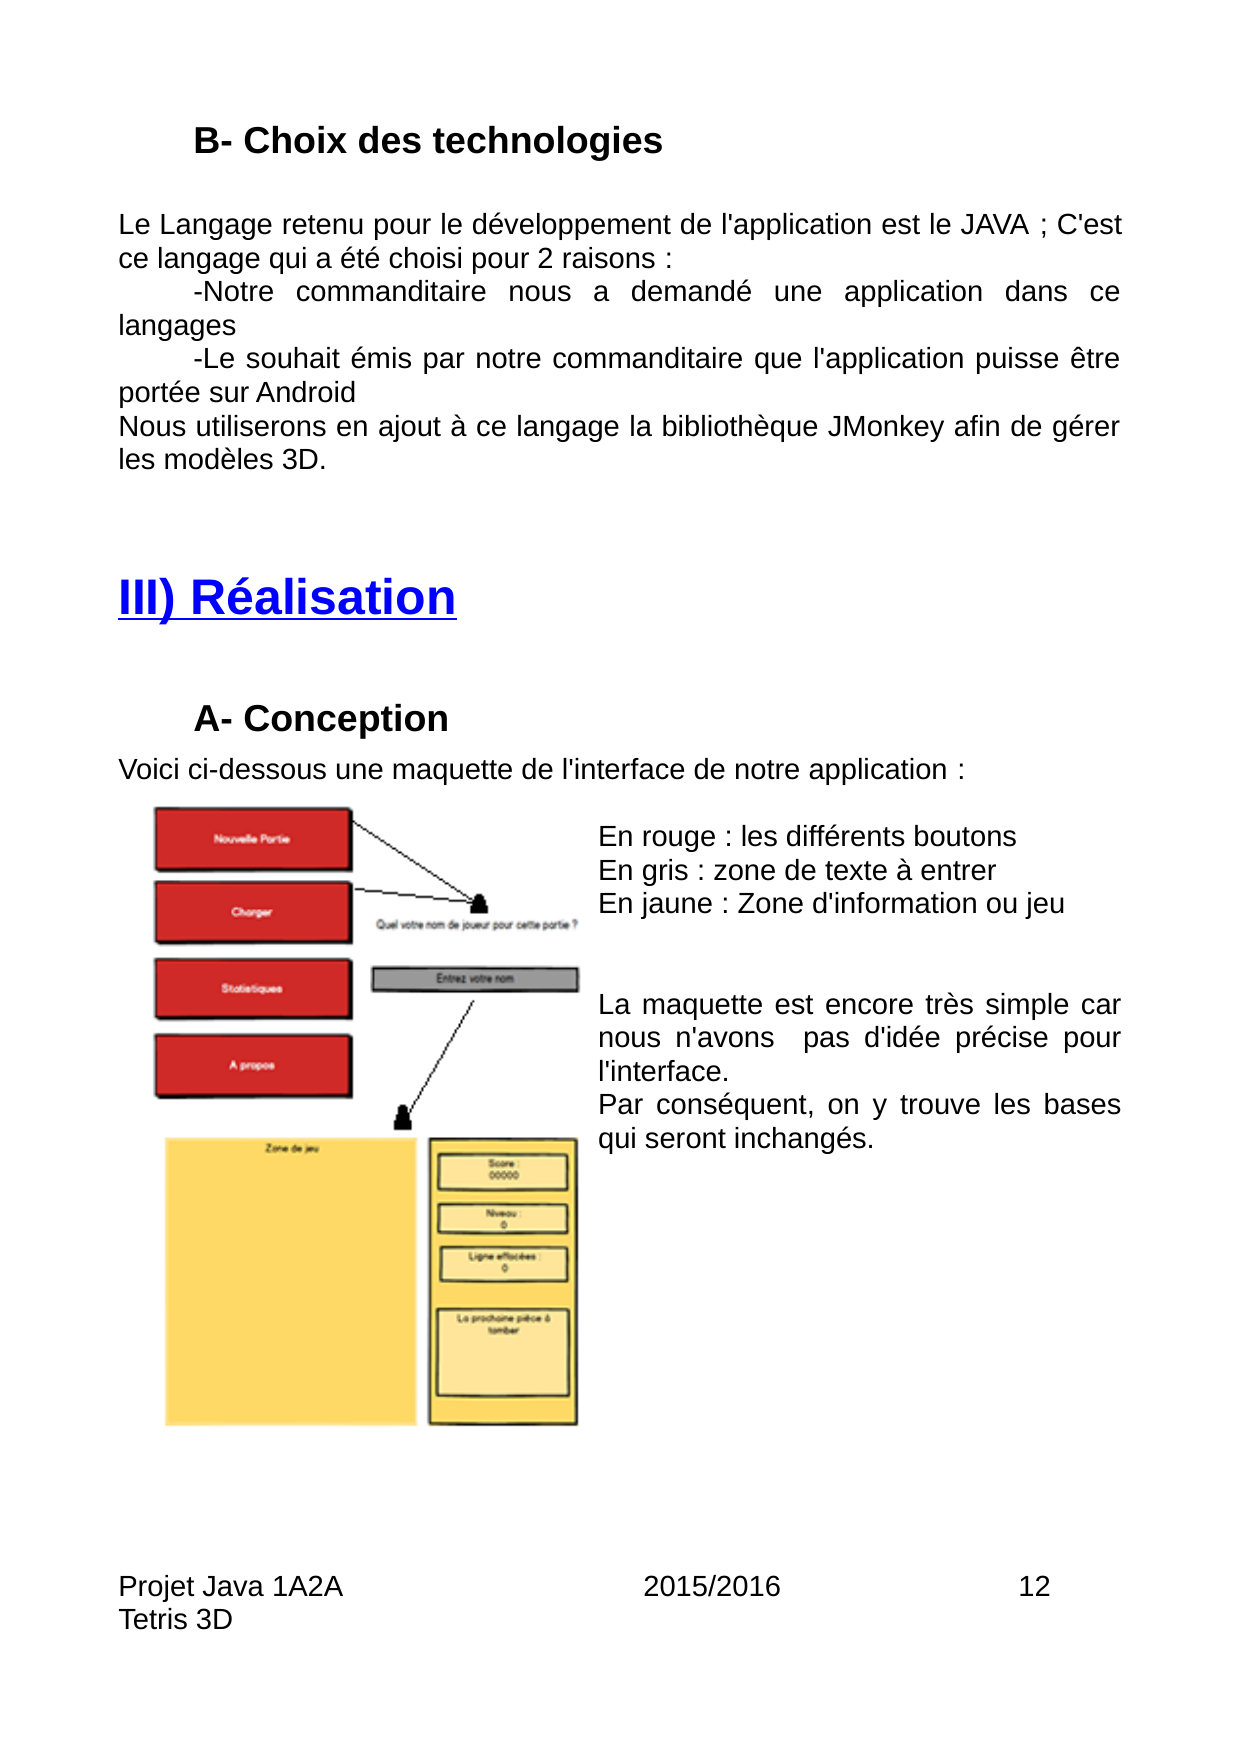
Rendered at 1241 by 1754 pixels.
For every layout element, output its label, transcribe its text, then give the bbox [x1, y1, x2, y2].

text [118, 886, 144, 919]
subtitle B- Choix des technologies [118, 118, 1122, 161]
text [118, 852, 144, 886]
text Par conséquent, on y trouve les bases qui seront inchangés. [598, 1087, 1122, 1154]
text En rouge : les différents boutons [598, 819, 1122, 852]
picture [144, 792, 598, 1461]
text La maquette est encore très simple car nous n'avons pas d'idée précise pour l'interface. [598, 987, 1122, 1087]
text Nous utiliserons en ajout à ce langage la bibliothèque JMonkey afin de gérer les modèles 3D. [118, 408, 1122, 476]
subtitle A- Conception [118, 696, 1122, 739]
text [118, 1087, 144, 1154]
text En jaune : Zone d'information ou jeu [598, 886, 1122, 919]
text Voici ci-dessous une maquette de l'interface de notre application : [118, 752, 1122, 785]
text [118, 987, 144, 1087]
text En gris : zone de texte à entrer [598, 852, 1122, 886]
text -Le souhait émis par notre commanditaire que l'application puisse être portée sur Android [118, 341, 1122, 408]
subtitle III) Réalisation [118, 568, 1122, 625]
text [118, 819, 144, 852]
text Le Langage retenu pour le développement de l'application est le JAVA ; C'est ce langage qui a été choisi pour 2 raisons : [118, 207, 1122, 274]
text -Notre commanditaire nous a demandé une application dans ce langages [118, 274, 1122, 341]
